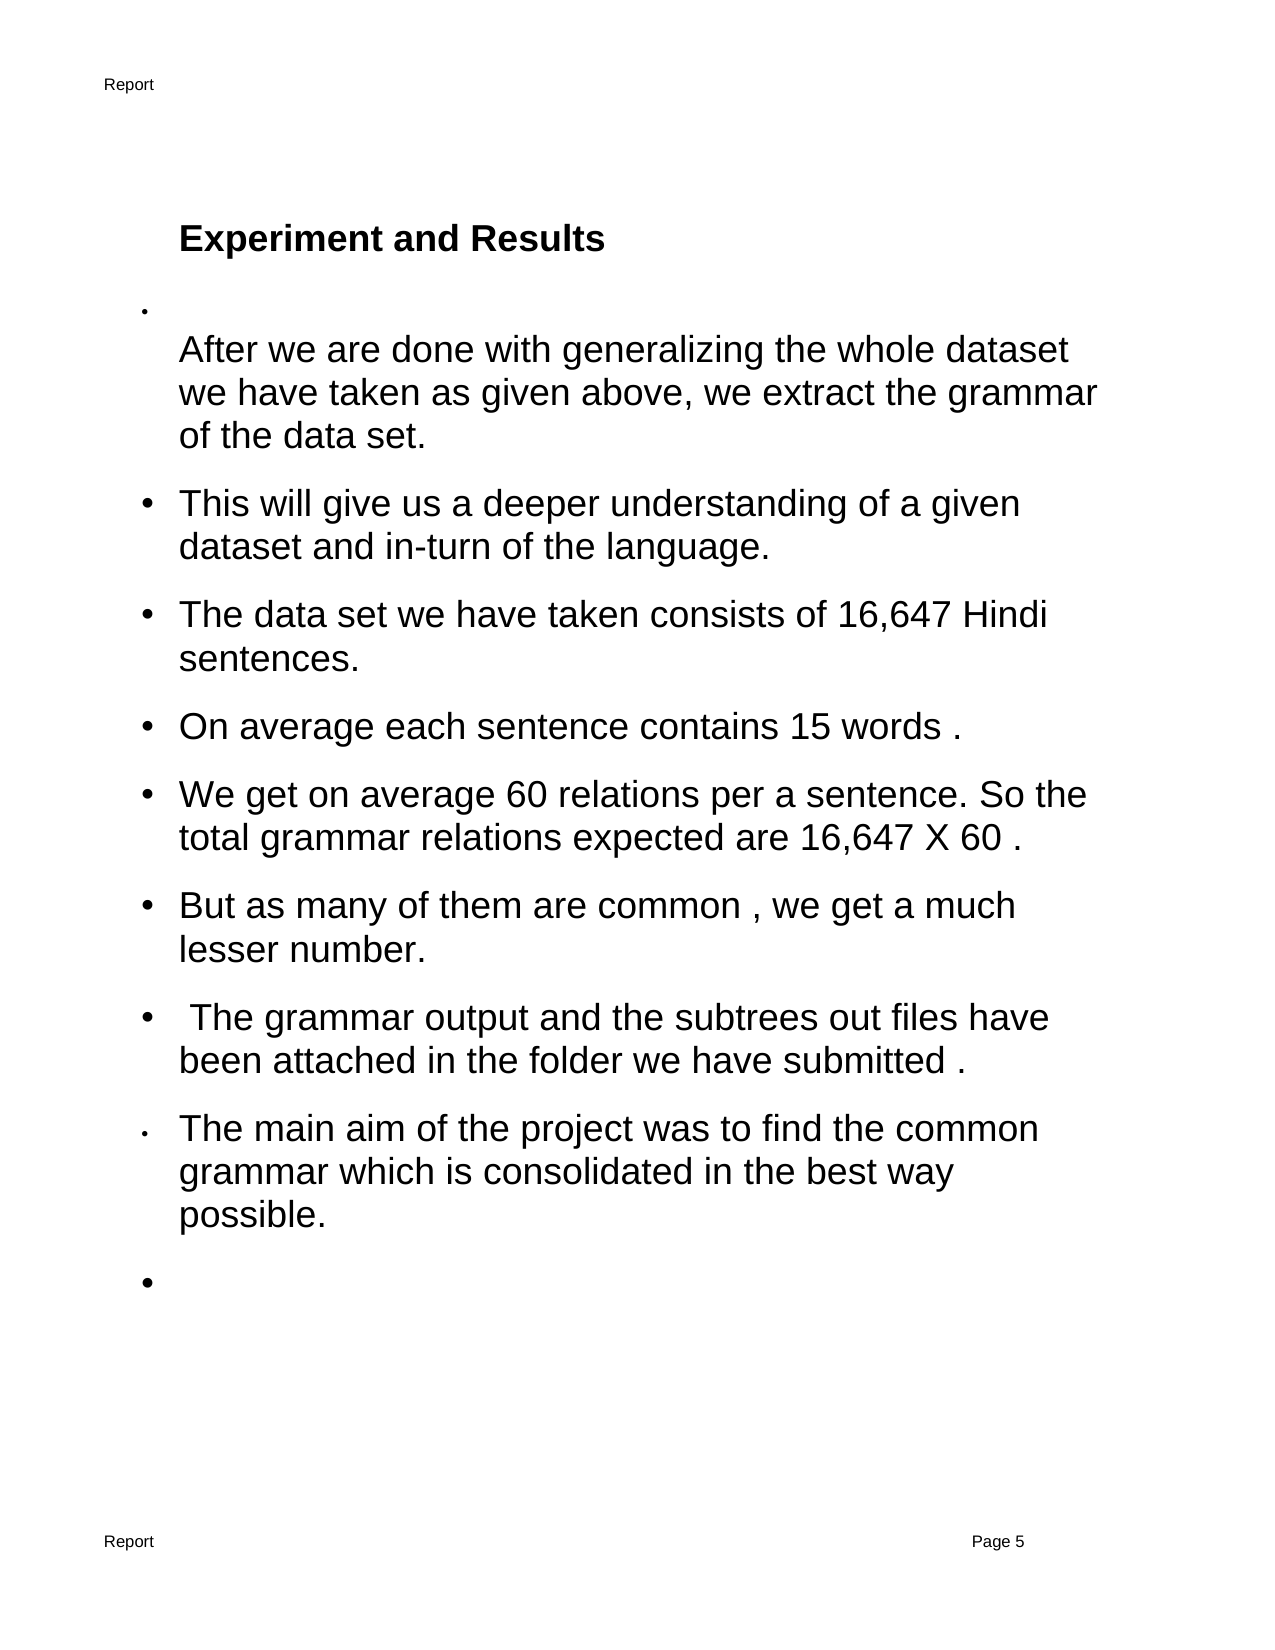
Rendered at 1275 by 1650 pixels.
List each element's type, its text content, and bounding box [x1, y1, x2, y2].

list But as many of them are common , we get a much lesser number. [141, 884, 1098, 970]
list After we are done with generalizing the whole dataset we have taken as given above, we extract the grammar of the data set. [141, 284, 1098, 456]
list The data set we have taken consists of 16,647 Hindi sentences. [141, 593, 1098, 679]
list The grammar output and the subtrees out files have been attached in the folder we have submitted . [141, 995, 1098, 1081]
list On average each sentence contains 15 words . [141, 704, 1098, 747]
list This will give us a deeper understanding of a given dataset and in-turn of the language. [141, 481, 1098, 568]
list Experiment and Results [141, 216, 1098, 259]
list We get on average 60 relations per a sentence. So the total grammar relations expected are 16,647 X 60 . [141, 772, 1098, 859]
list The main aim of the project was to find the common grammar which is consolidated in the best way possible. [141, 1106, 1098, 1236]
